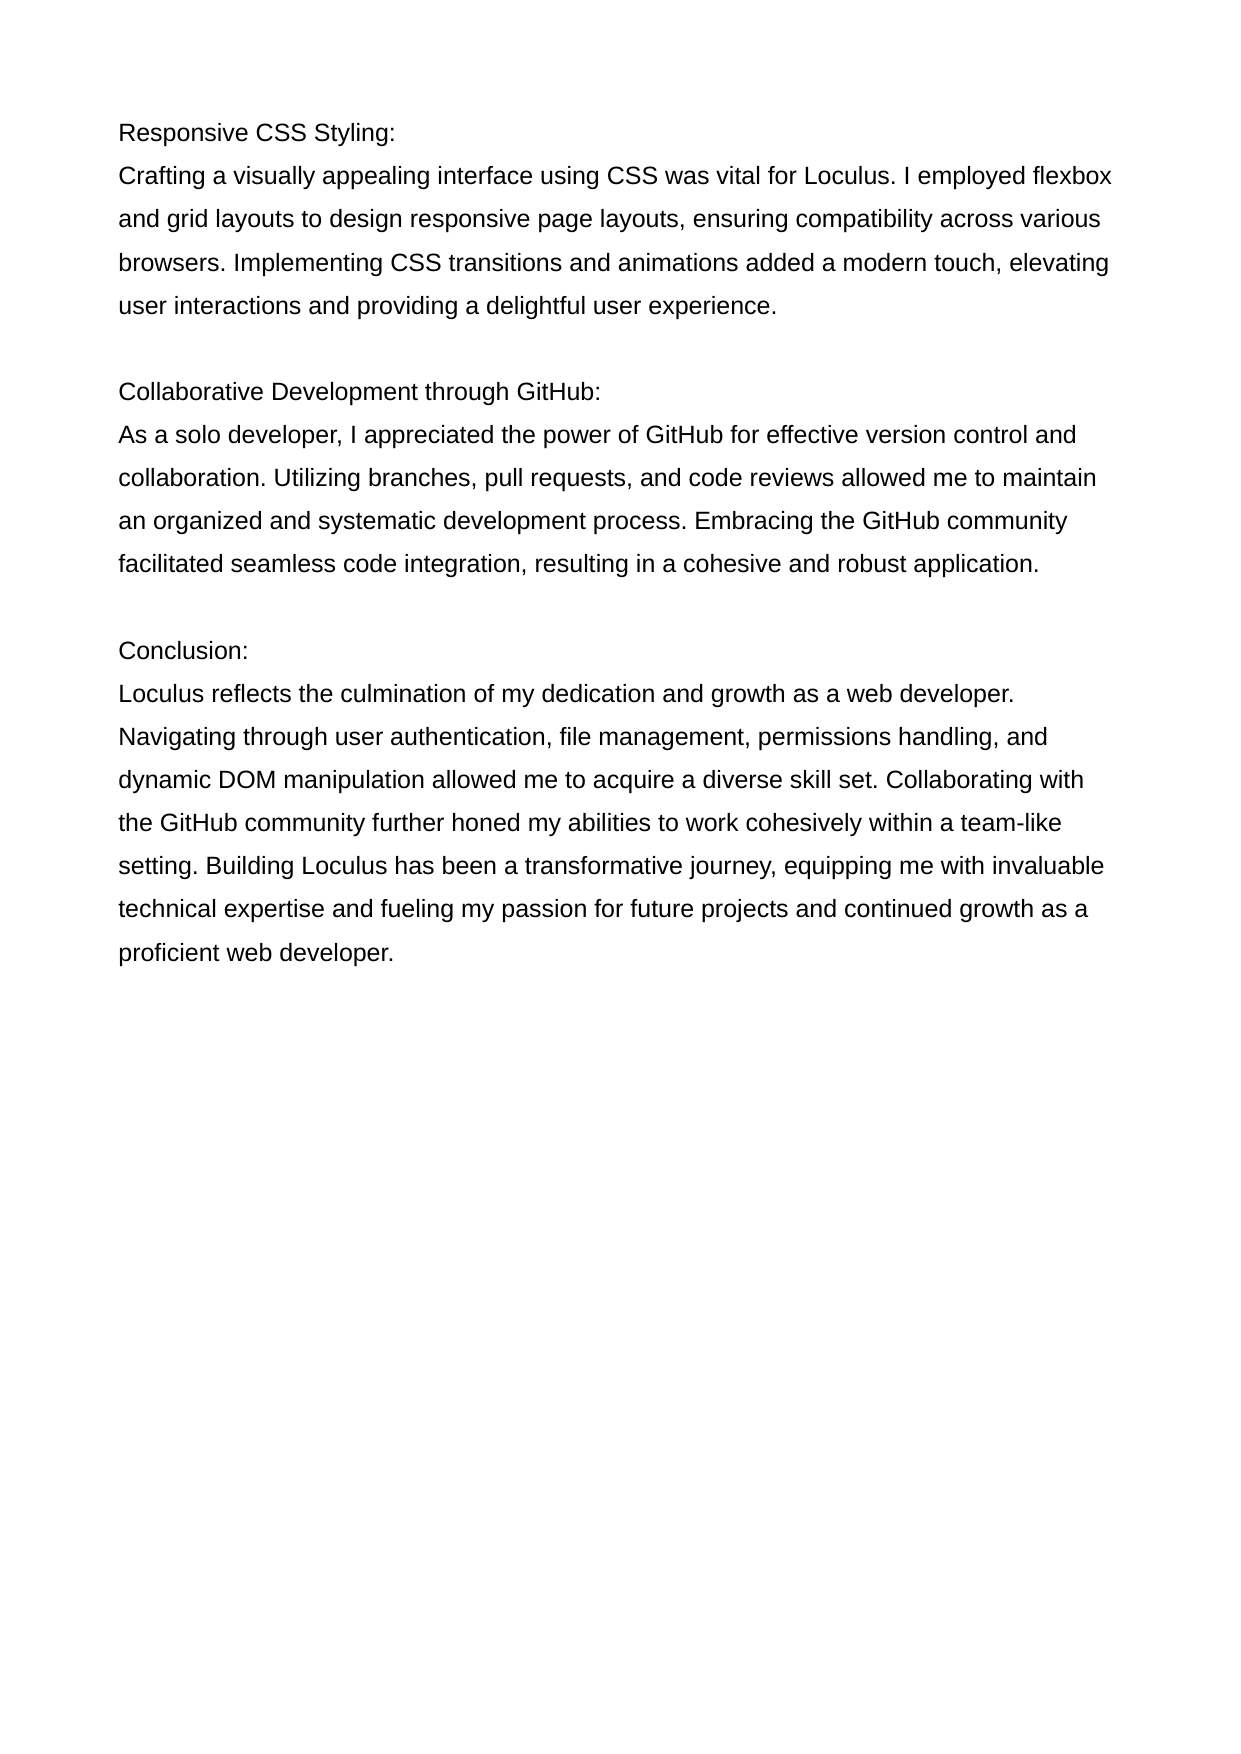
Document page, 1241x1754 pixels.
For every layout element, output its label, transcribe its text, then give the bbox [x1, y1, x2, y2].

text Responsive CSS Styling: [118, 118, 1122, 147]
text Loculus reflects the culmination of my dedication and growth as a web developer. Navigating through user authentication, file management, permissions handling, and dynamic DOM manipulation allowed me to acquire a diverse skill set. Collaborating with the GitHub community further honed my abilities to work cohesively within a team-like setting. Building Loculus has been a transformative journey, equipping me with invaluable technical expertise and fueling my passion for future projects and continued growth as a proficient web developer. [118, 679, 1122, 966]
text Collaborative Development through GitHub: [118, 377, 1122, 406]
text Crafting a visually appealing interface using CSS was vital for Loculus. I employed flexbox and grid layouts to design responsive page layouts, ensuring compatibility across various browsers. Implementing CSS transitions and animations added a modern touch, elevating user interactions and providing a delightful user experience. [118, 161, 1122, 319]
text Conclusion: [118, 636, 1122, 664]
text As a solo developer, I appreciated the power of GitHub for effective version control and collaboration. Utilizing branches, pull requests, and code reviews allowed me to maintain an organized and systematic development process. Embracing the GitHub community facilitated seamless code integration, resulting in a cohesive and robust application. [118, 420, 1122, 578]
